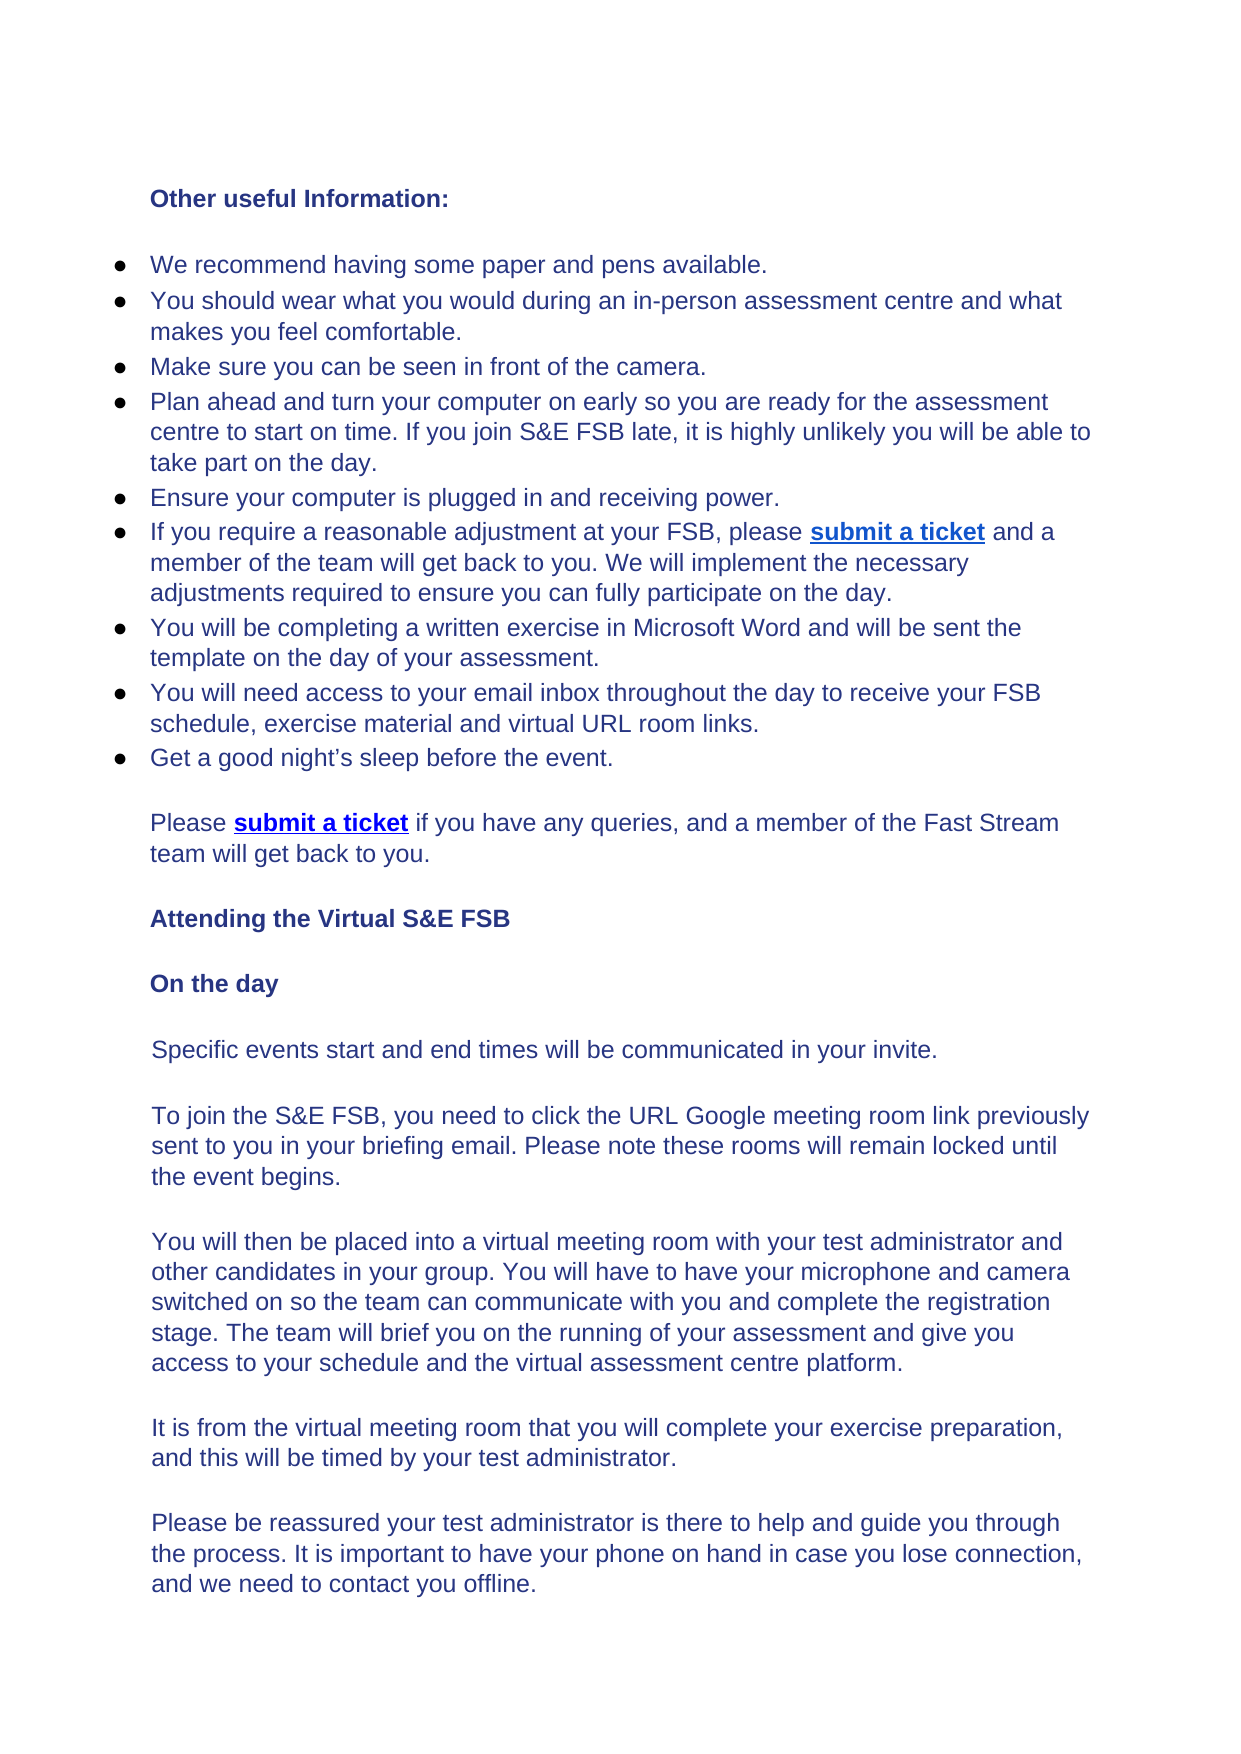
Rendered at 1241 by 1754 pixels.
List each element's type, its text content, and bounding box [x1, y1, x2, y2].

text On the day [149, 969, 1099, 998]
list If you require a reasonable adjustment at your FSB, please submit a ticket and a member of the team will get back to you. We will implement the necessary adjustments required to ensure you can fully participate on the day. [112, 517, 1095, 607]
list Make sure you can be seen in front of the camera. [112, 352, 1095, 381]
text Please be reassured your test administrator is there to help and guide you through the process. It is important to have your phone on hand in case you lose connection, and we need to contact you offline. [151, 1508, 1095, 1598]
list You will be completing a written exercise in Microsoft Word and will be sent the template on the day of your assessment. [112, 613, 1095, 672]
list You will need access to your email inbox throughout the day to receive your FSB schedule, exercise material and virtual URL room links. [112, 678, 1095, 737]
text Attending the Virtual S&E FSB [149, 903, 1099, 932]
text Specific events start and end times will be communicated in your invite. [151, 1035, 1095, 1064]
list You should wear what you would during an in-person assessment centre and what makes you feel comfortable. [112, 285, 1095, 346]
list Ensure your computer is plugged in and receiving power. [112, 482, 1095, 511]
list Get a good night’s sleep before the event. [112, 743, 1095, 772]
text Please submit a ticket if you have any queries, and a member of the Fast Stream team will get back to you. [150, 808, 1095, 867]
list Plan ahead and turn your computer on early so you are ready for the assessment centre to start on time. If you join S&E FSB late, it is highly unlikely you will be able to take part on the day. [112, 387, 1095, 476]
list We recommend having some paper and pens available. [112, 250, 1095, 279]
text To join the S&E FSB, you need to click the URL Google meeting room link previously sent to you in your briefing email. Please note these rooms will remain locked until the event begins. [151, 1101, 1095, 1190]
text You will then be placed into a virtual meeting room with your test administrator and other candidates in your group. You will have to have your microphone and camera switched on so the team can communicate with you and complete the registration stage. The team will brief you on the running of your assessment and give you access to your schedule and the virtual assessment centre platform. [151, 1226, 1095, 1377]
text It is from the virtual meeting room that you will complete your exercise preparation, and this will be timed by your test administrator. [151, 1413, 1095, 1472]
text Other useful Information: [149, 184, 1099, 213]
